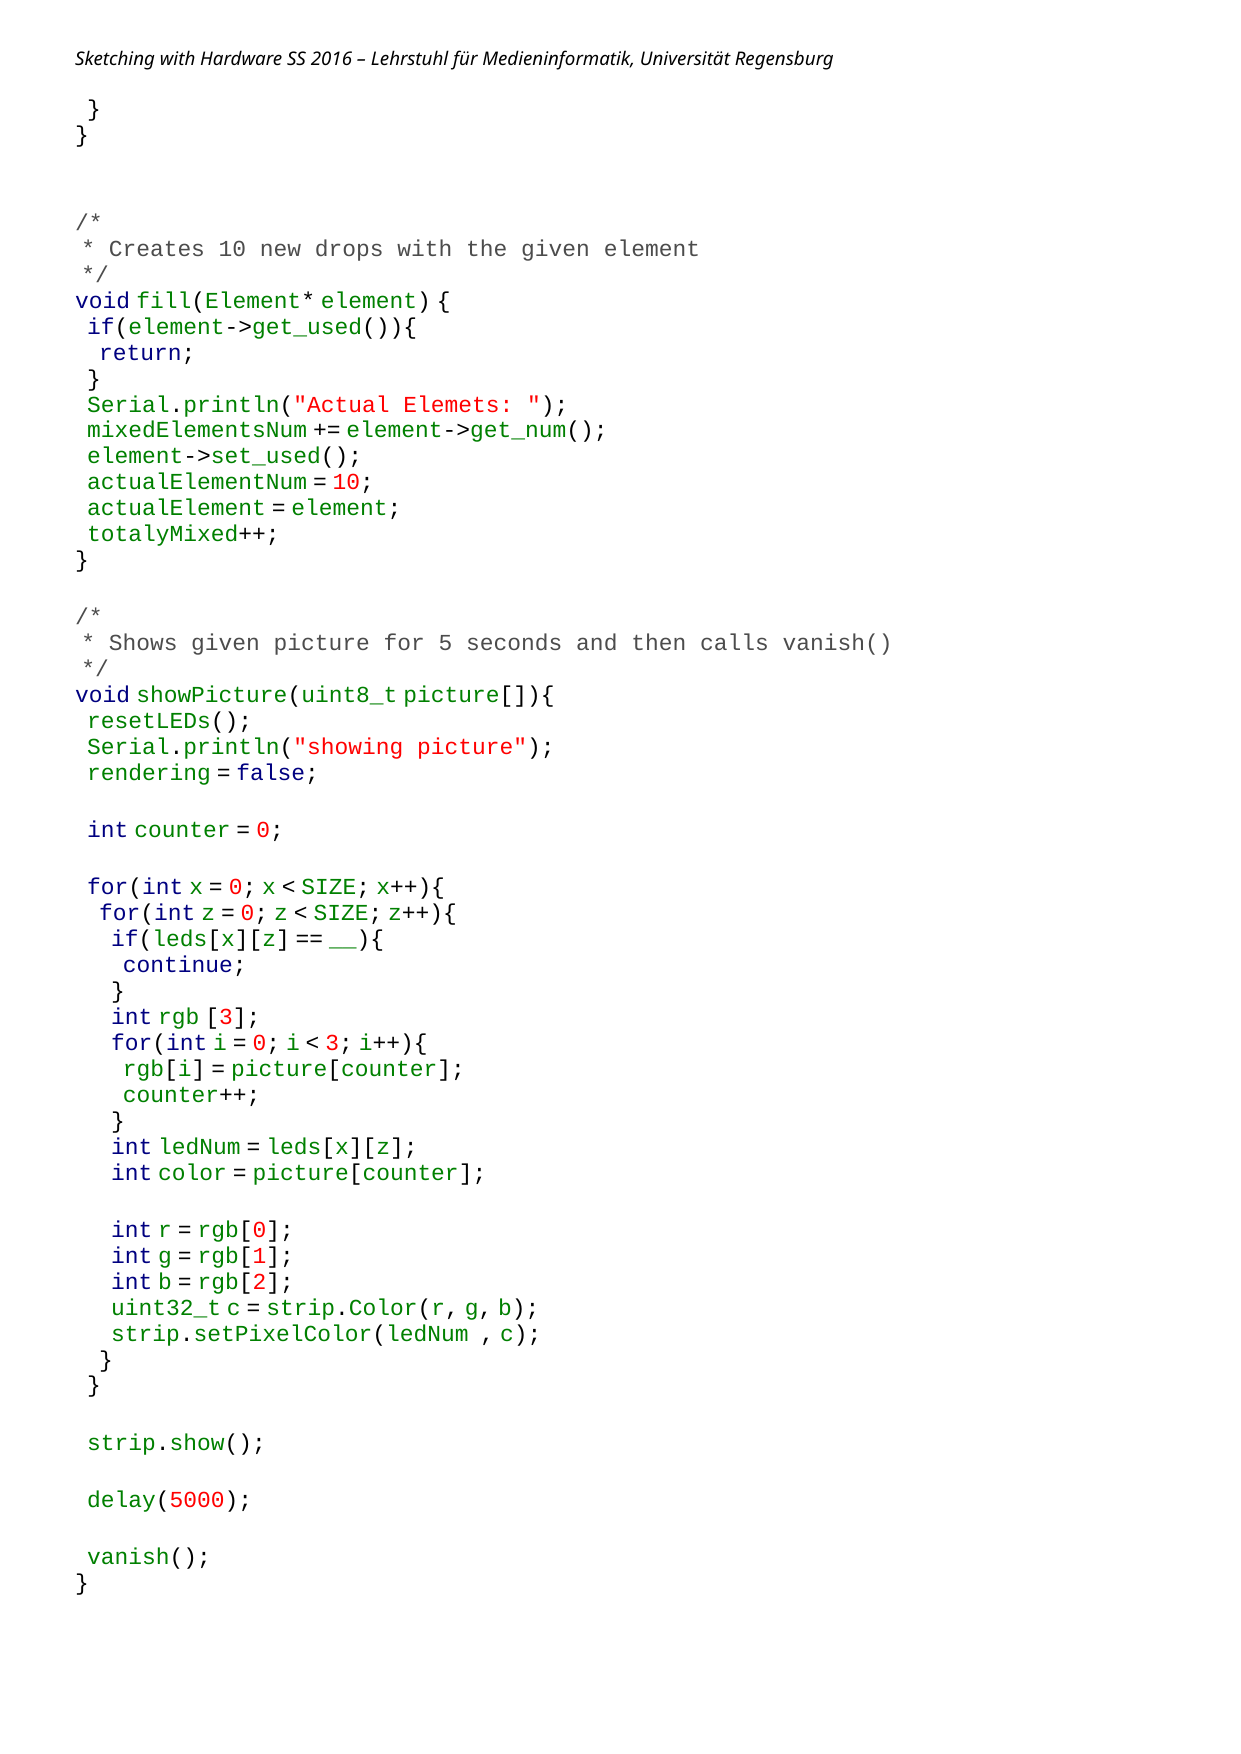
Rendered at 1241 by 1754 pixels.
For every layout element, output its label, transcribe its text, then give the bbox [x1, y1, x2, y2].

text delay(5000); [75, 1488, 1165, 1514]
text } [75, 123, 1165, 149]
text strip.setPixelColor(ledNum , c); [75, 1322, 1165, 1348]
text totalyMixed++; [75, 523, 1165, 548]
text rendering = false; [75, 761, 1165, 787]
text int b = rgb[2]; [75, 1270, 1165, 1296]
text strip.show(); [75, 1431, 1165, 1457]
text rgb[i] = picture[counter]; [75, 1057, 1165, 1083]
text actualElement = element; [75, 497, 1165, 523]
text void fill(Element* element) { [75, 289, 1165, 315]
text } [75, 1109, 1165, 1135]
text } [75, 1374, 1165, 1400]
text for(int i = 0; i < 3; i++){ [75, 1031, 1165, 1057]
text */ [75, 263, 1165, 289]
text } [75, 979, 1165, 1005]
text continue; [75, 953, 1165, 979]
text for(int x = 0; x < SIZE; x++){ [75, 876, 1165, 902]
text mixedElementsNum += element->get_num(); [75, 419, 1165, 445]
text int rgb [3]; [75, 1005, 1165, 1031]
text if(element->get_used()){ [75, 315, 1165, 341]
text /* [75, 211, 1165, 237]
text } [75, 548, 1165, 574]
text Serial.println("showing picture"); [75, 735, 1165, 761]
text } [75, 97, 1165, 123]
text int counter = 0; [75, 818, 1165, 844]
text for(int z = 0; z < SIZE; z++){ [75, 902, 1165, 928]
text element->set_used(); [75, 445, 1165, 471]
text if(leds[x][z] == __){ [75, 928, 1165, 953]
text int color = picture[counter]; [75, 1161, 1165, 1187]
text */ [75, 658, 1165, 683]
text uint32_t c = strip.Color(r, g, b); [75, 1296, 1165, 1322]
text /* [75, 606, 1165, 632]
text int g = rgb[1]; [75, 1244, 1165, 1270]
text void showPicture(uint8_t picture[]){ [75, 683, 1165, 709]
text * Creates 10 new drops with the given element [75, 237, 1165, 263]
text } [75, 1571, 1165, 1597]
text } [75, 1348, 1165, 1374]
text vanish(); [75, 1545, 1165, 1571]
text * Shows given picture for 5 seconds and then calls vanish() [75, 632, 1165, 658]
text int ledNum = leds[x][z]; [75, 1135, 1165, 1161]
text resetLEDs(); [75, 709, 1165, 735]
text counter++; [75, 1083, 1165, 1109]
text } [75, 367, 1165, 393]
text Serial.println("Actual Elemets: "); [75, 393, 1165, 419]
text actualElementNum = 10; [75, 471, 1165, 497]
text int r = rgb[0]; [75, 1218, 1165, 1244]
text return; [75, 341, 1165, 367]
